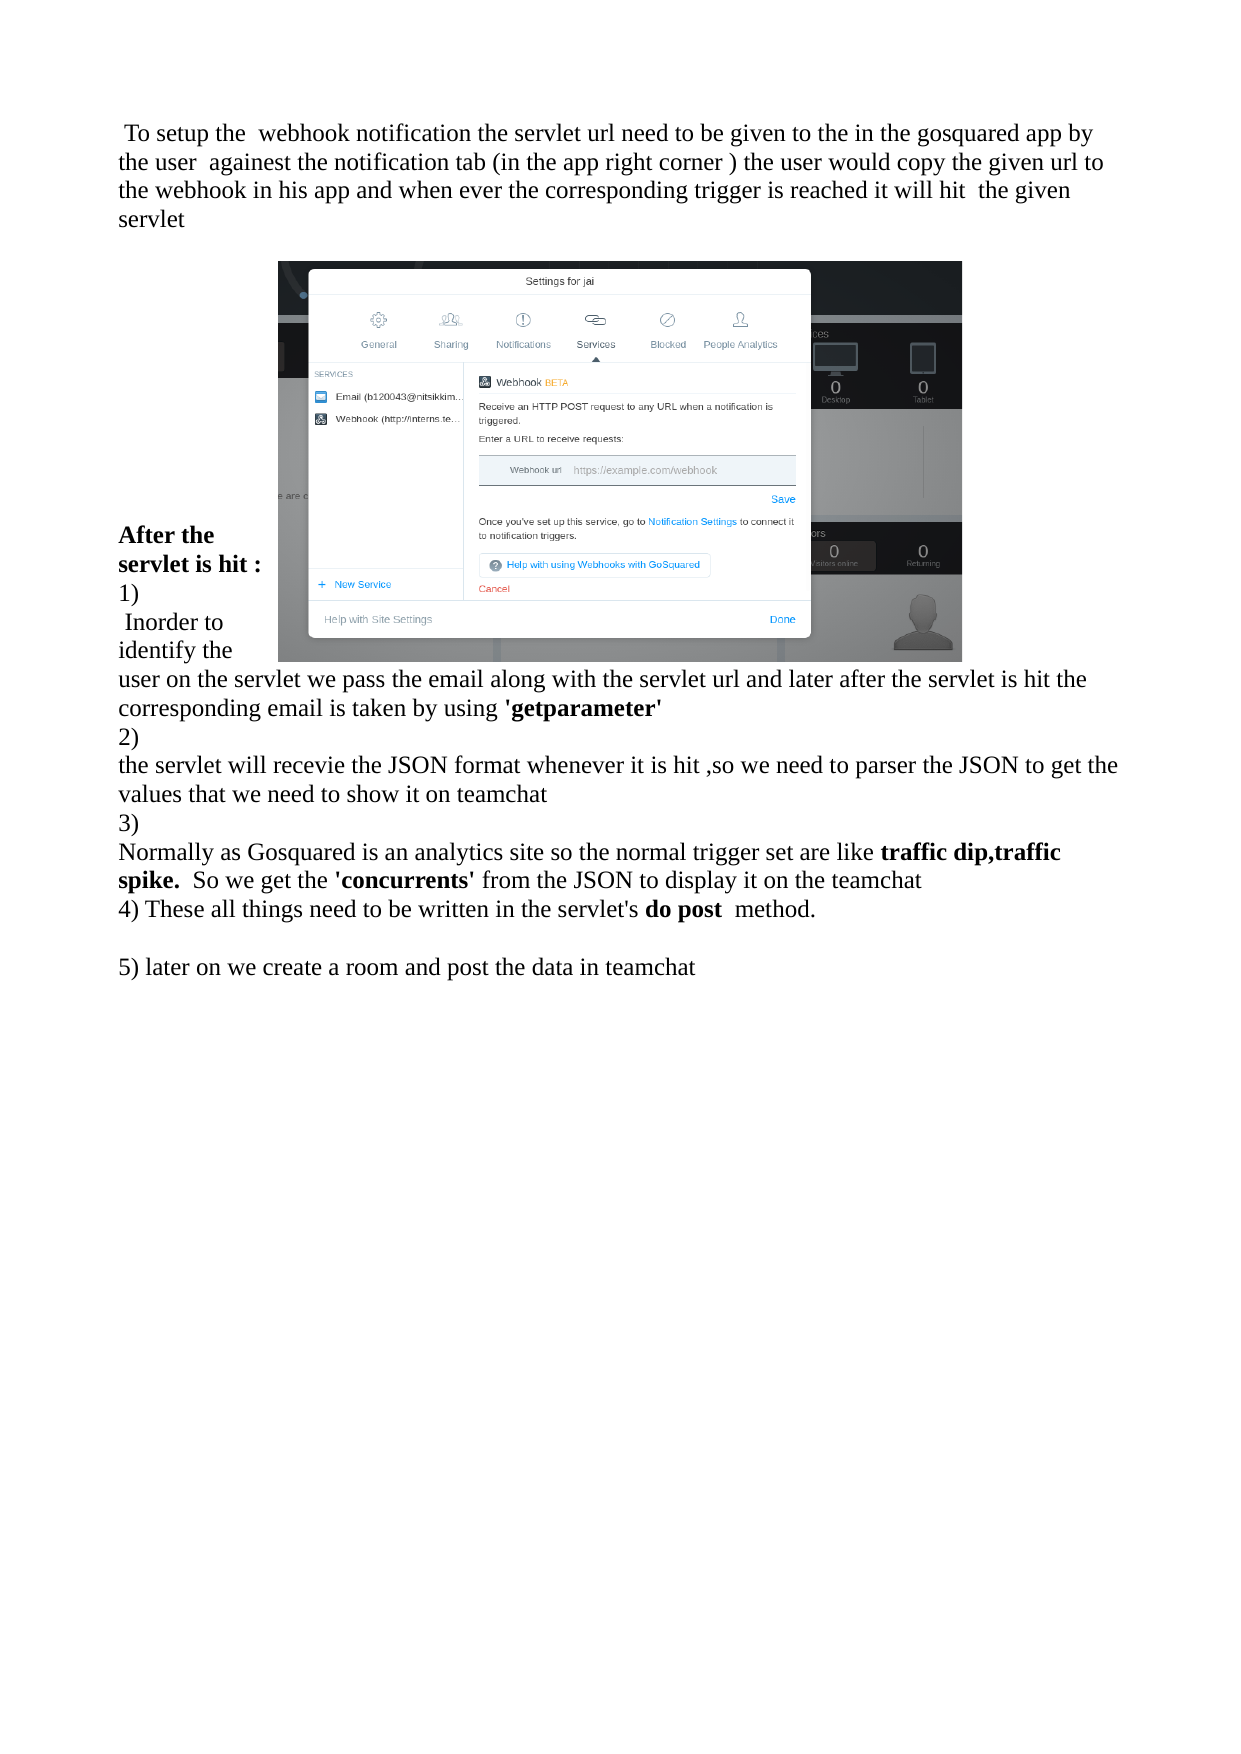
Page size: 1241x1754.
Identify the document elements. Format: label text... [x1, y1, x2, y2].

text 2) [118, 722, 1122, 751]
text After the servlet is hit : [118, 521, 278, 578]
text 5) later on we create a room and post the data in teamchat [118, 952, 1122, 981]
text Inorder to identify the user on the servlet we pass the email along with the servlet url and later after the servlet is hit the corresponding email is taken by using 'getparameter' [118, 607, 1122, 722]
text To setup the webhook notification the servlet url need to be given to the in the gosquared app by the user againest the notification tab (in the app right corner ) the user would copy the given url to the webhook in his app and when ever the corresponding trigger is reached it will hit the given servlet [118, 118, 1122, 233]
text 1) [118, 578, 278, 607]
text [963, 521, 1122, 578]
text Normally as Gosquared is an analytics site so the normal trigger set are like traffic dip,traffic spike. So we get the 'concurrents' from the JSON to display it on the teamchat [118, 837, 1122, 894]
text the servlet will recevie the JSON format whenever it is hit ,so we need to parser the JSON to get the values that we need to show it on teamchat [118, 751, 1122, 808]
text [963, 578, 1122, 607]
picture [278, 261, 963, 662]
text 3) [118, 808, 1122, 837]
text 4) These all things need to be written in the servlet's do post method. [118, 894, 1122, 923]
